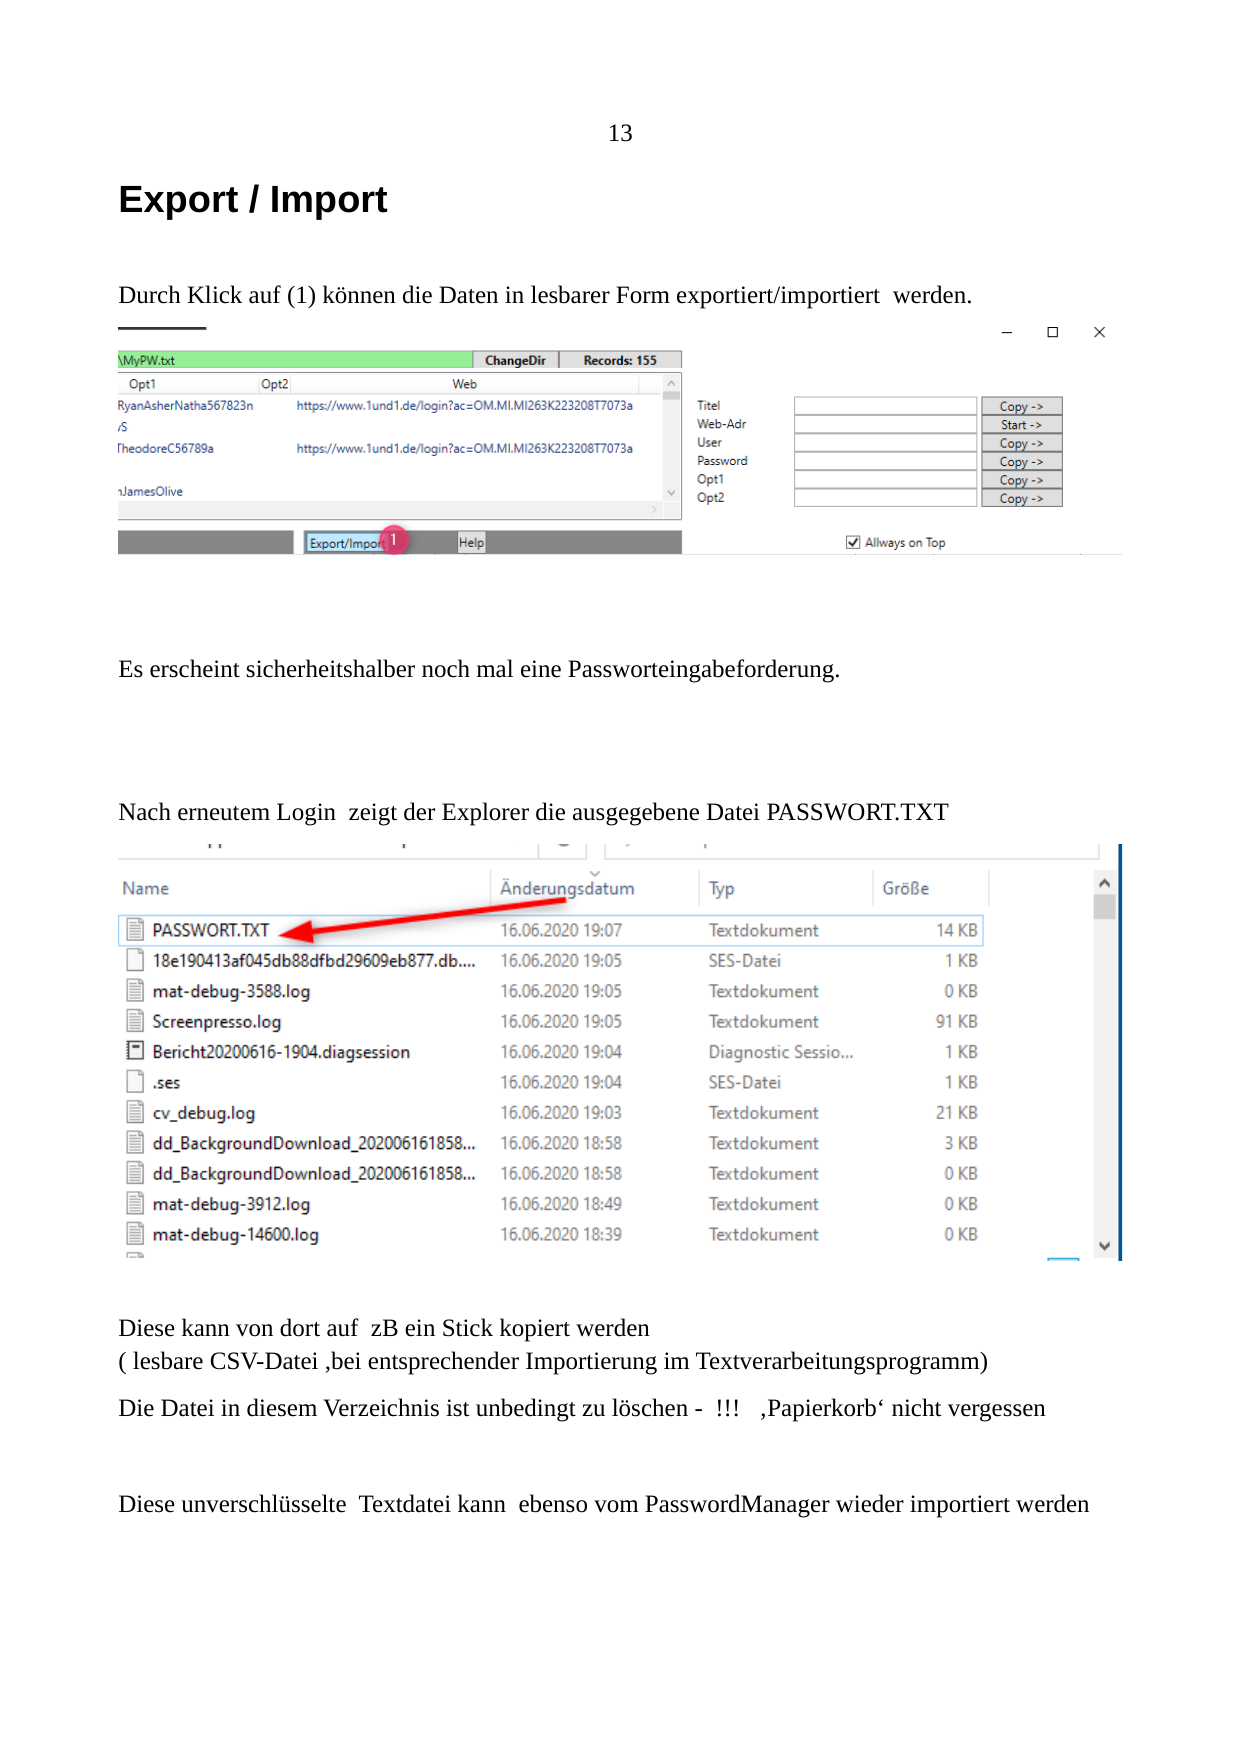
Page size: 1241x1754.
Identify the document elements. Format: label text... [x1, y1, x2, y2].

text Es erscheint sicherheitshalber noch mal eine Passworteingabeforderung. [118, 654, 1122, 683]
text Diese kann von dort auf zB ein Stick kopiert werden ( lesbare CSV-Datei ,bei entsprechender Importierung im Textverarbeitungsprogramm) [118, 1313, 1122, 1374]
picture [118, 327, 1123, 555]
subtitle Export / Import [118, 176, 1122, 220]
text Die Datei in diesem Verzeichnis ist unbedingt zu löschen - !!! ‚Papierkorb‘ nicht vergessen [118, 1393, 1122, 1422]
picture [118, 844, 1123, 1261]
text Diese unverschlüsselte Textdatei kann ebenso vom PasswordManager wieder importiert werden [118, 1489, 1122, 1517]
text Nach erneutem Login zeigt der Explorer die ausgegebene Datei PASSWORT.TXT [118, 797, 1122, 826]
text Durch Klick auf (1) können die Daten in lesbarer Form exportiert/importiert werden. [118, 280, 1122, 309]
